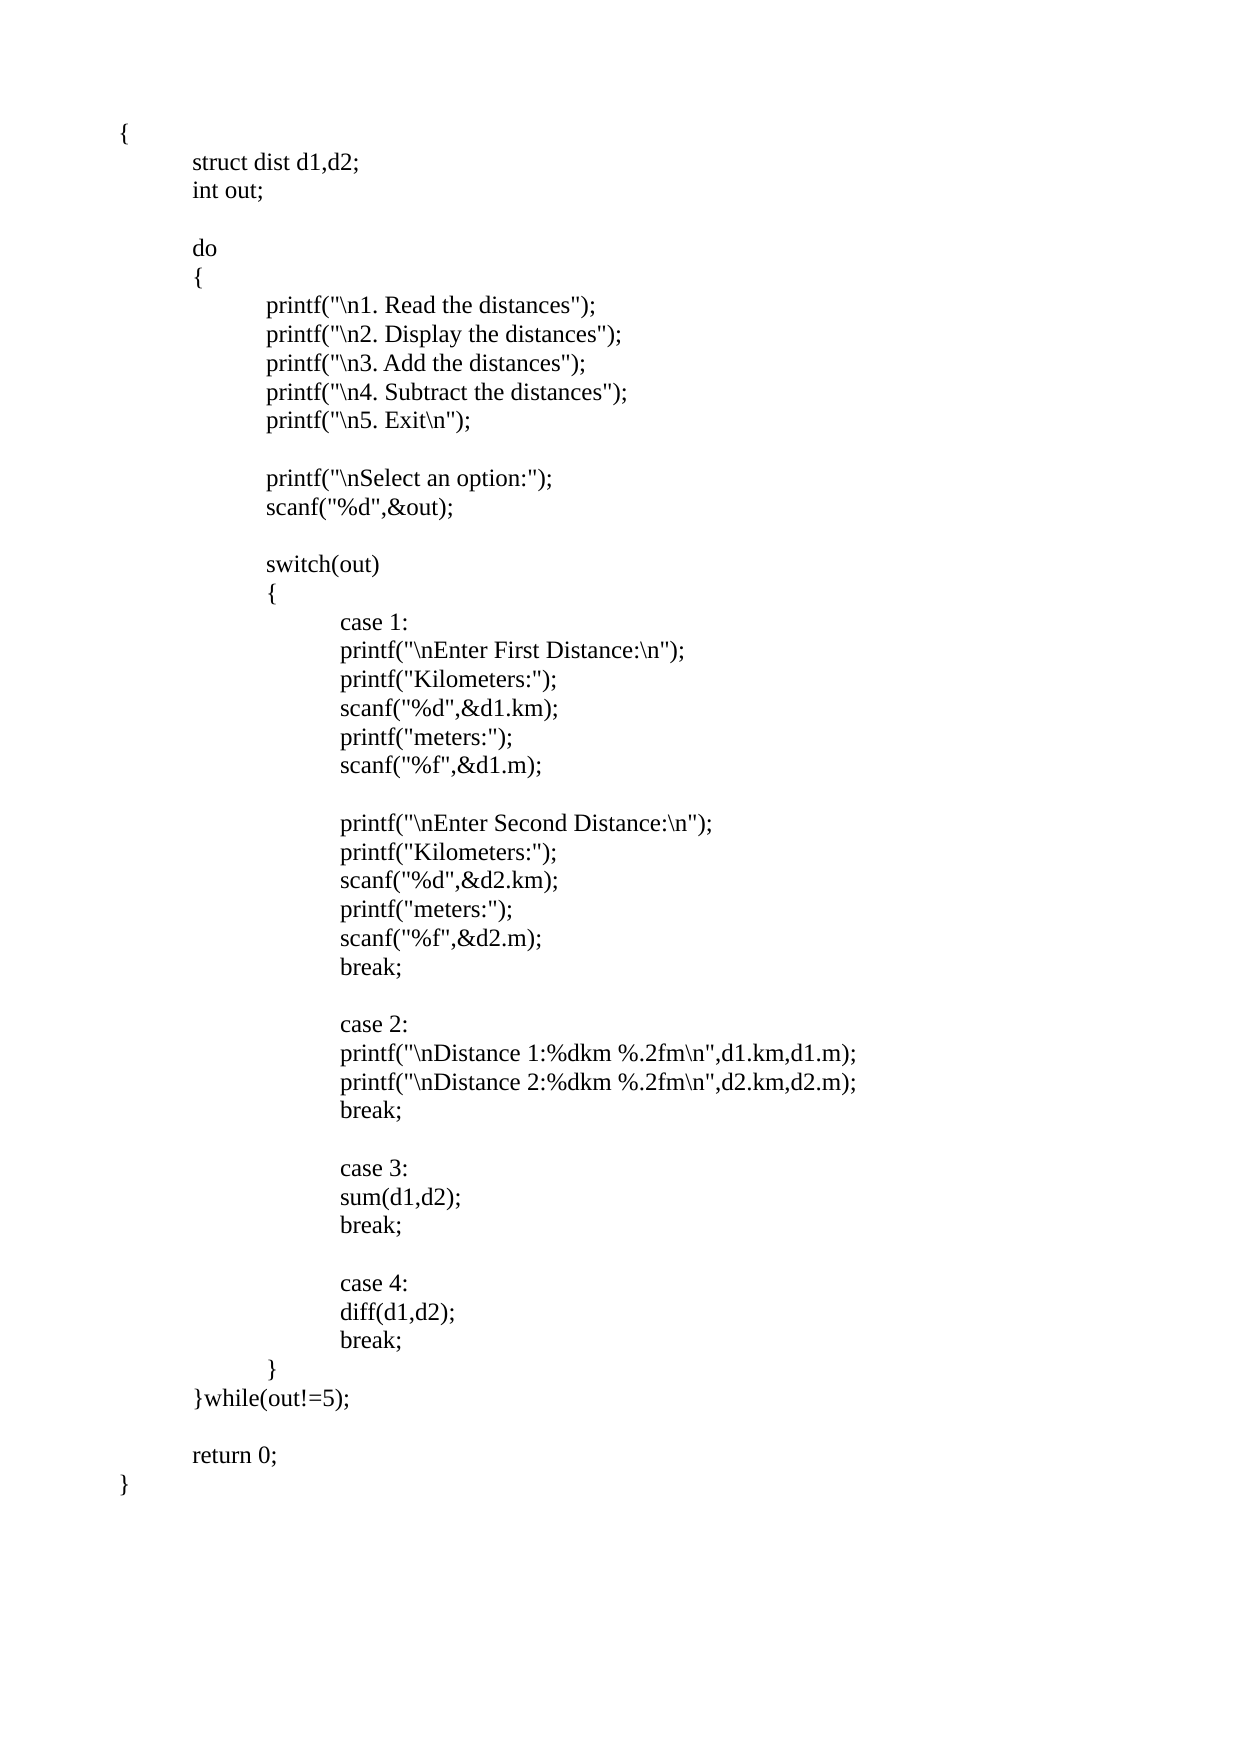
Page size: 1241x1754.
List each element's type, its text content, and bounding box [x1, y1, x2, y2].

text break; [118, 1326, 1122, 1354]
text printf("meters:"); [118, 894, 1122, 923]
text printf("\n1. Read the distances"); [118, 291, 1122, 319]
text struct dist d1,d2; [118, 147, 1122, 176]
text { [118, 578, 1122, 607]
text printf("Kilometers:"); [118, 664, 1122, 693]
text case 1: [118, 607, 1122, 636]
text break; [118, 1211, 1122, 1239]
text printf("\nEnter Second Distance:\n"); [118, 808, 1122, 837]
text printf("meters:"); [118, 722, 1122, 751]
text }while(out!=5); [118, 1383, 1122, 1412]
text printf("\nSelect an option:"); [118, 463, 1122, 492]
text scanf("%d",&d1.km); [118, 693, 1122, 722]
text scanf("%d",&d2.km); [118, 866, 1122, 894]
text case 4: [118, 1268, 1122, 1297]
text printf("\nDistance 1:%dkm %.2fm\n",d1.km,d1.m); [118, 1038, 1122, 1067]
text case 3: [118, 1153, 1122, 1182]
text break; [118, 1096, 1122, 1124]
text return 0; [118, 1441, 1122, 1469]
text case 2: [118, 1009, 1122, 1038]
text printf("\nEnter First Distance:\n"); [118, 636, 1122, 664]
text { [118, 118, 1122, 147]
text scanf("%d",&out); [118, 492, 1122, 521]
text printf("\n3. Add the distances"); [118, 348, 1122, 377]
text diff(d1,d2); [118, 1297, 1122, 1326]
text } [118, 1469, 1122, 1498]
text sum(d1,d2); [118, 1182, 1122, 1211]
text printf("\n2. Display the distances"); [118, 319, 1122, 348]
text printf("\nDistance 2:%dkm %.2fm\n",d2.km,d2.m); [118, 1067, 1122, 1096]
text printf("Kilometers:"); [118, 837, 1122, 866]
text break; [118, 952, 1122, 981]
text scanf("%f",&d2.m); [118, 923, 1122, 952]
text printf("\n4. Subtract the distances"); [118, 377, 1122, 406]
text } [118, 1354, 1122, 1383]
text scanf("%f",&d1.m); [118, 751, 1122, 779]
text int out; [118, 176, 1122, 204]
text do [118, 233, 1122, 262]
text { [118, 262, 1122, 291]
text printf("\n5. Exit\n"); [118, 406, 1122, 434]
text switch(out) [118, 549, 1122, 578]
